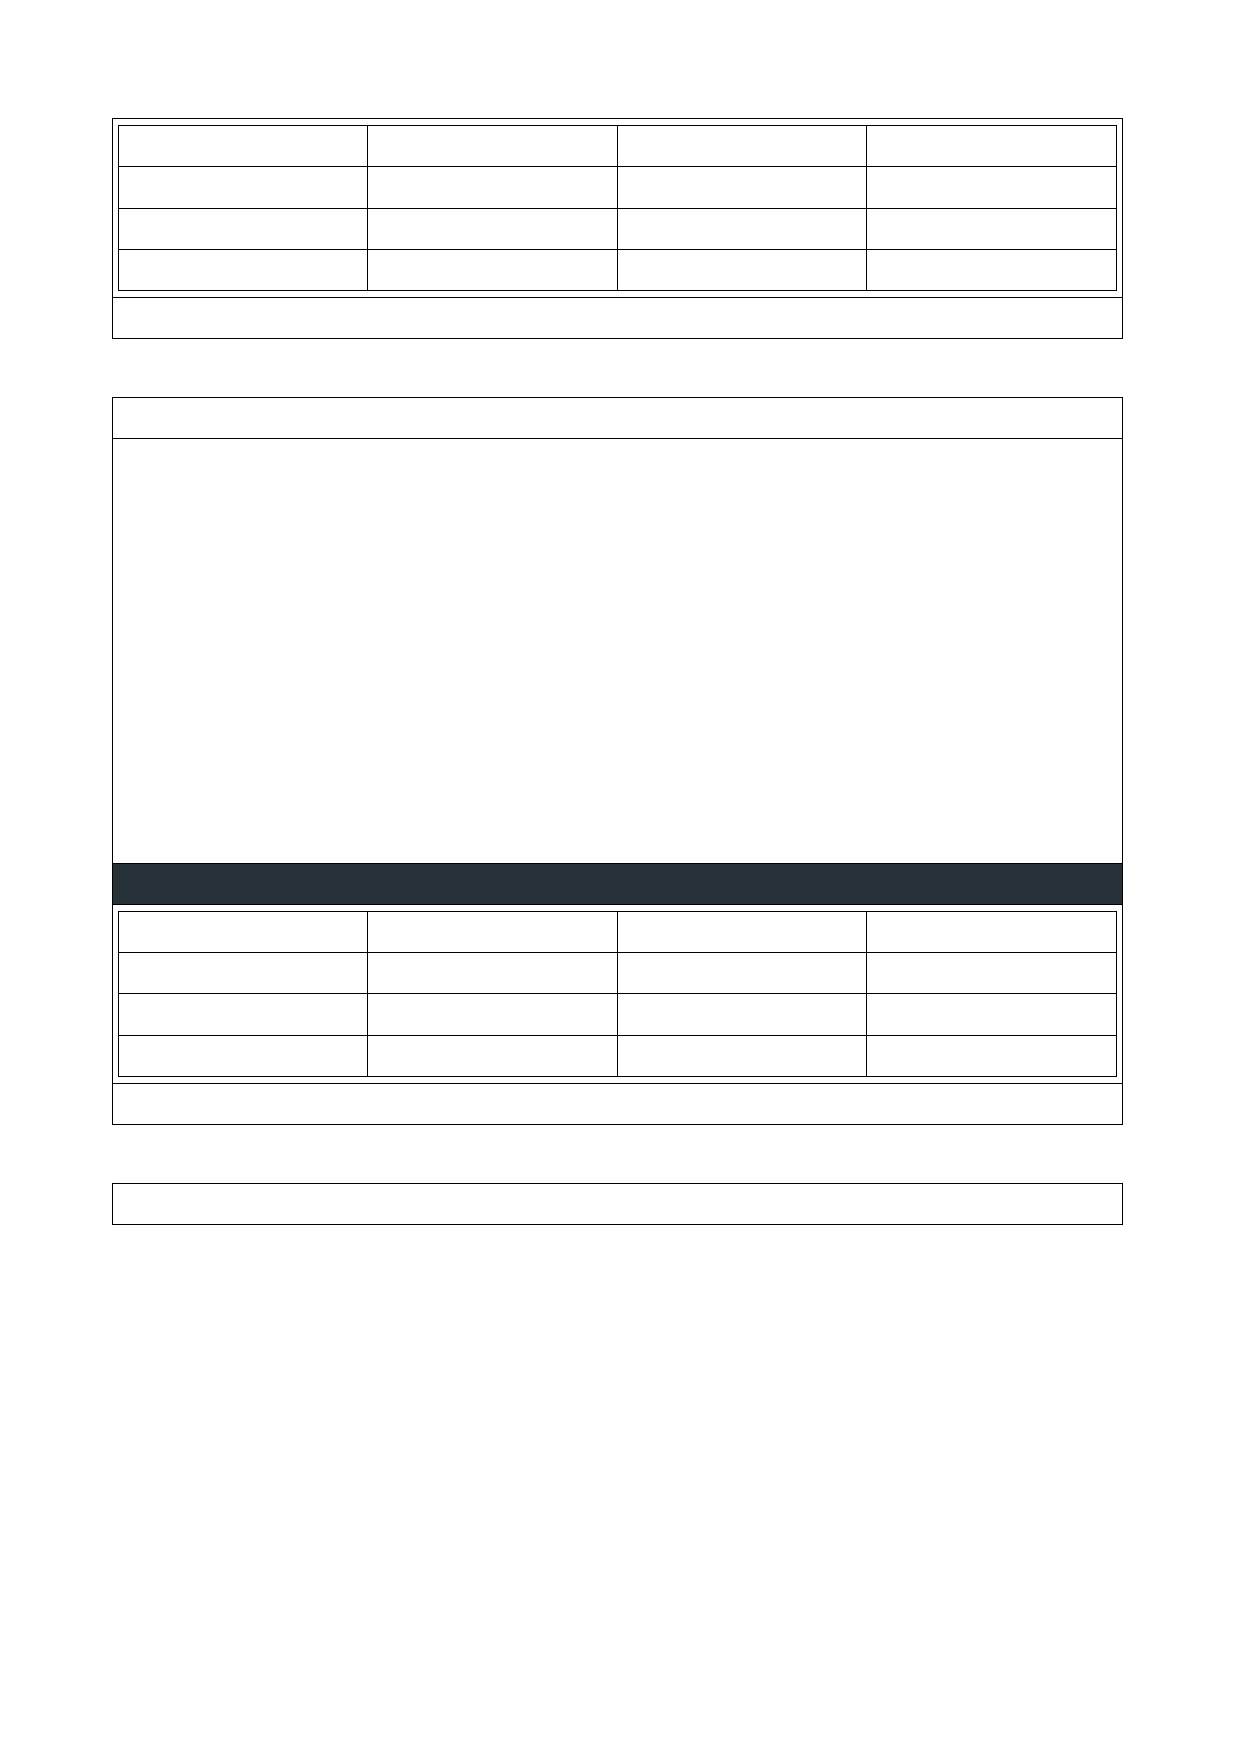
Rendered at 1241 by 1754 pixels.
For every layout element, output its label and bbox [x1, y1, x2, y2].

table_cell [119, 994, 367, 1034]
table_cell [618, 209, 866, 249]
table_cell [618, 953, 866, 993]
table_cell [867, 994, 1116, 1034]
table_cell [368, 209, 617, 249]
table_cell [618, 994, 866, 1034]
table_cell [867, 167, 1116, 207]
table_header [618, 126, 866, 166]
table_cell [867, 953, 1116, 993]
table_cell [368, 953, 617, 993]
table_header [119, 912, 367, 952]
table_cell [113, 298, 1122, 338]
table_header [368, 126, 617, 166]
table_cell [119, 953, 367, 993]
table_cell [618, 167, 866, 207]
table_cell [113, 119, 1122, 297]
table_cell [113, 1084, 1122, 1124]
table_cell [119, 209, 367, 249]
table_cell [618, 1036, 866, 1076]
table_cell [119, 167, 367, 207]
table_header [867, 126, 1116, 166]
table_cell [113, 864, 1122, 904]
table_header [119, 126, 367, 166]
table_cell [113, 439, 1122, 863]
table_header [618, 912, 866, 952]
table_cell [368, 250, 617, 290]
table_cell [618, 250, 866, 290]
table_cell [867, 1036, 1116, 1076]
table_cell [368, 1036, 617, 1076]
table_header [113, 398, 1122, 438]
table_cell [119, 250, 367, 290]
table_cell [867, 250, 1116, 290]
table_header [113, 1184, 1122, 1224]
table_cell [867, 209, 1116, 249]
table_cell [368, 994, 617, 1034]
table_cell [119, 1036, 367, 1076]
table_cell [113, 905, 1122, 1083]
table_header [867, 912, 1116, 952]
table_header [368, 912, 617, 952]
table_cell [368, 167, 617, 207]
